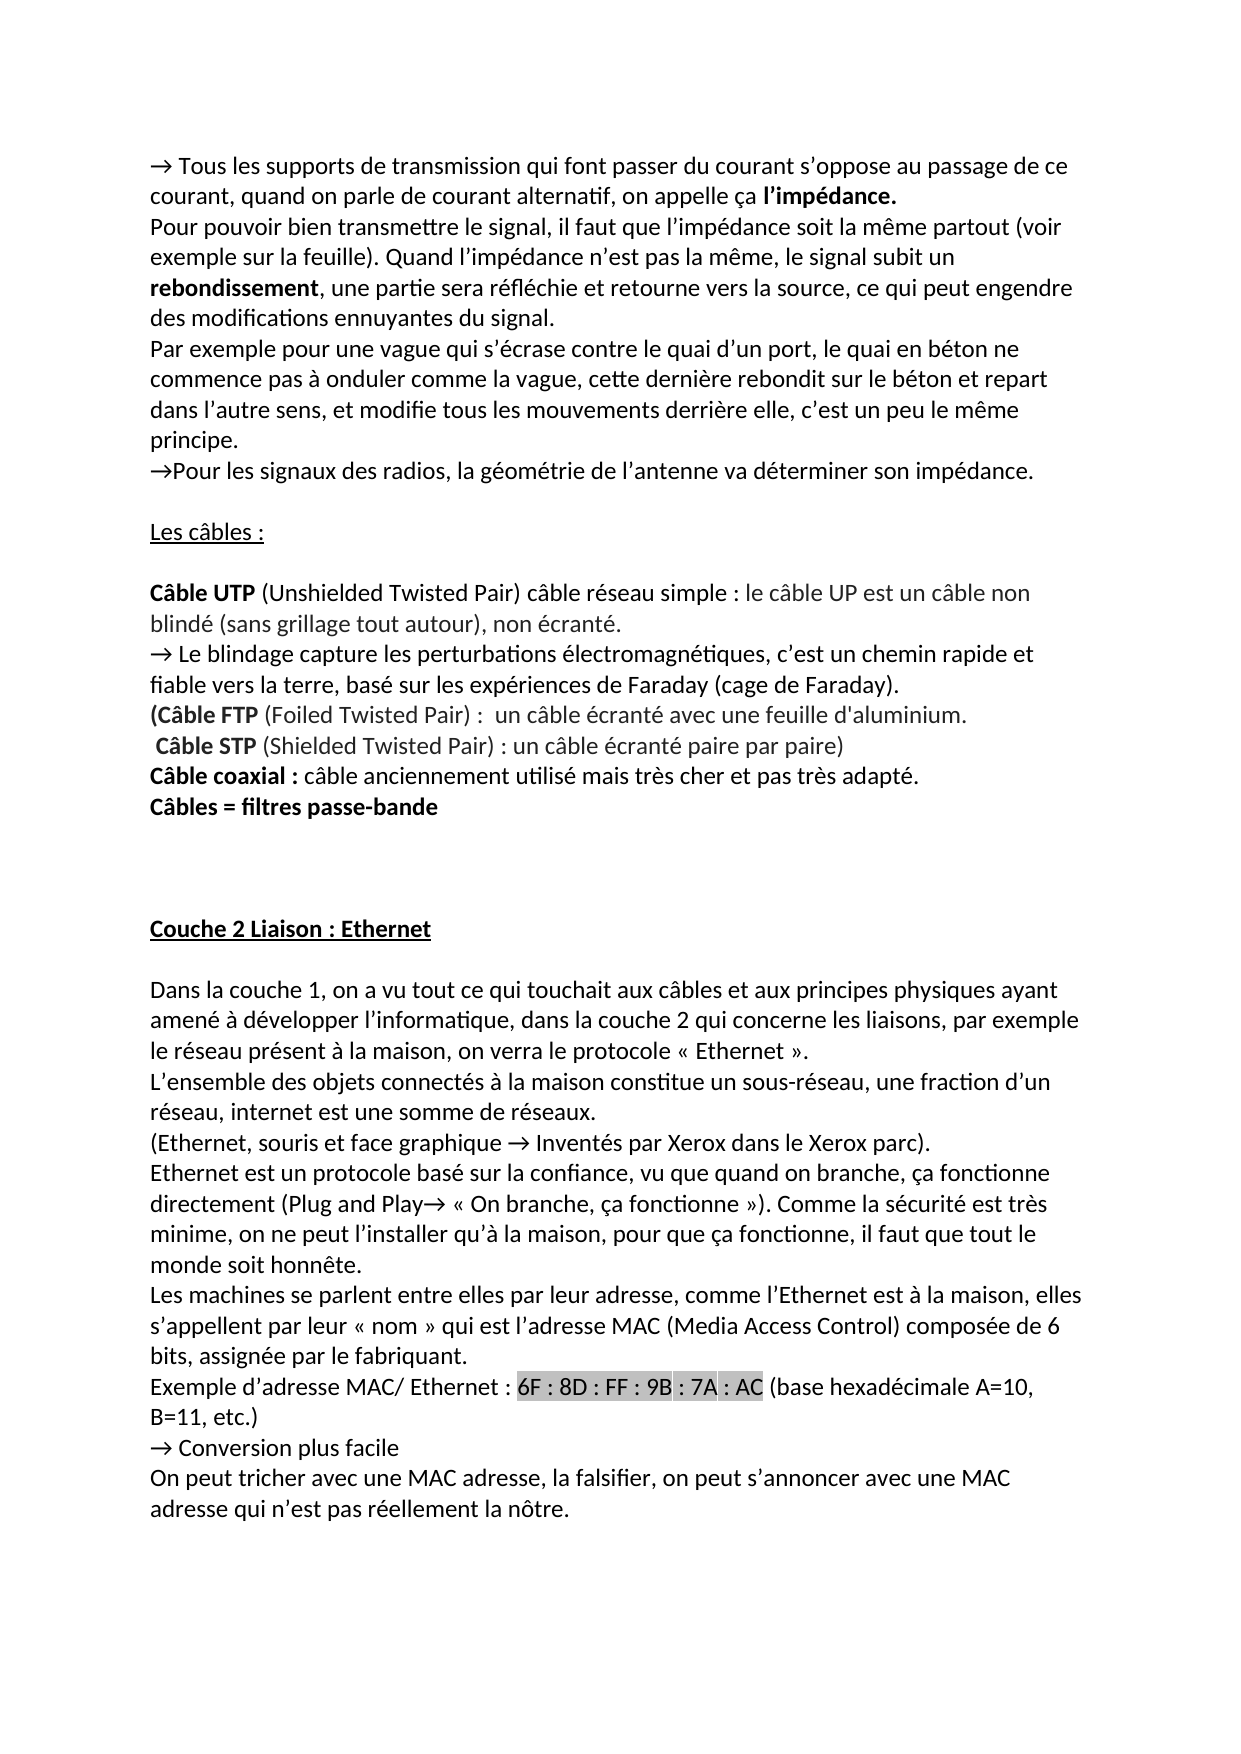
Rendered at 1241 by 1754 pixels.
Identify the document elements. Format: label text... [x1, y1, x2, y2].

text Câble UTP (Unshielded Twisted Pair) câble réseau simple : le câble UP est un câble non blindé (sans grillage tout autour), non écranté. [150, 577, 1090, 638]
text Câble STP (Shielded Twisted Pair) : un câble écranté paire par paire) [150, 730, 1090, 760]
text L’ensemble des objets connectés à la maison constitue un sous-réseau, une fraction d’un réseau, internet est une somme de réseaux. [150, 1066, 1090, 1127]
text → Tous les supports de transmission qui font passer du courant s’oppose au passage de ce courant, quand on parle de courant alternatif, on appelle ça l’impédance. [150, 150, 1090, 211]
text → Le blindage capture les perturbations électromagnétiques, c’est un chemin rapide et fiable vers la terre, basé sur les expériences de Faraday (cage de Faraday). [150, 638, 1090, 699]
text (Ethernet, souris et face graphique → Inventés par Xerox dans le Xerox parc). [150, 1127, 1090, 1157]
text Câble coaxial : câble anciennement utilisé mais très cher et pas très adapté. [150, 760, 1090, 791]
text Couche 2 Liaison : Ethernet [150, 913, 1090, 943]
text Par exemple pour une vague qui s’écrase contre le quai d’un port, le quai en béton ne commence pas à onduler comme la vague, cette dernière rebondit sur le béton et repart dans l’autre sens, et modifie tous les mouvements derrière elle, c’est un peu le même principe. [150, 333, 1090, 455]
text Les machines se parlent entre elles par leur adresse, comme l’Ethernet est à la maison, elles s’appellent par leur « nom » qui est l’adresse MAC (Media Access Control) composée de 6 bits, assignée par le fabriquant. [150, 1279, 1090, 1371]
text Ethernet est un protocole basé sur la confiance, vu que quand on branche, ça fonctionne directement (Plug and Play→ « On branche, ça fonctionne »). Comme la sécurité est très minime, on ne peut l’installer qu’à la maison, pour que ça fonctionne, il faut que tout le monde soit honnête. [150, 1157, 1090, 1279]
text (Câble FTP (Foiled Twisted Pair) : un câble écranté avec une feuille d'aluminium. [150, 699, 1090, 730]
text → Conversion plus facile [150, 1432, 1090, 1462]
text Pour pouvoir bien transmettre le signal, il faut que l’impédance soit la même partout (voir exemple sur la feuille). Quand l’impédance n’est pas la même, le signal subit un rebondissement, une partie sera réfléchie et retourne vers la source, ce qui peut engendre des modifications ennuyantes du signal. [150, 211, 1090, 333]
text Dans la couche 1, on a vu tout ce qui touchait aux câbles et aux principes physiques ayant amené à développer l’informatique, dans la couche 2 qui concerne les liaisons, par exemple le réseau présent à la maison, on verra le protocole « Ethernet ». [150, 974, 1090, 1066]
text Les câbles : [150, 516, 1090, 547]
text Câbles = filtres passe-bande [150, 791, 1090, 821]
text →Pour les signaux des radios, la géométrie de l’antenne va déterminer son impédance. [150, 455, 1090, 486]
text On peut tricher avec une MAC adresse, la falsifier, on peut s’annoncer avec une MAC adresse qui n’est pas réellement la nôtre. [150, 1462, 1090, 1523]
text Exemple d’adresse MAC/ Ethernet : 6F : 8D : FF : 9B : 7A : AC (base hexadécimale A=10, B=11, etc.) [150, 1371, 1090, 1432]
